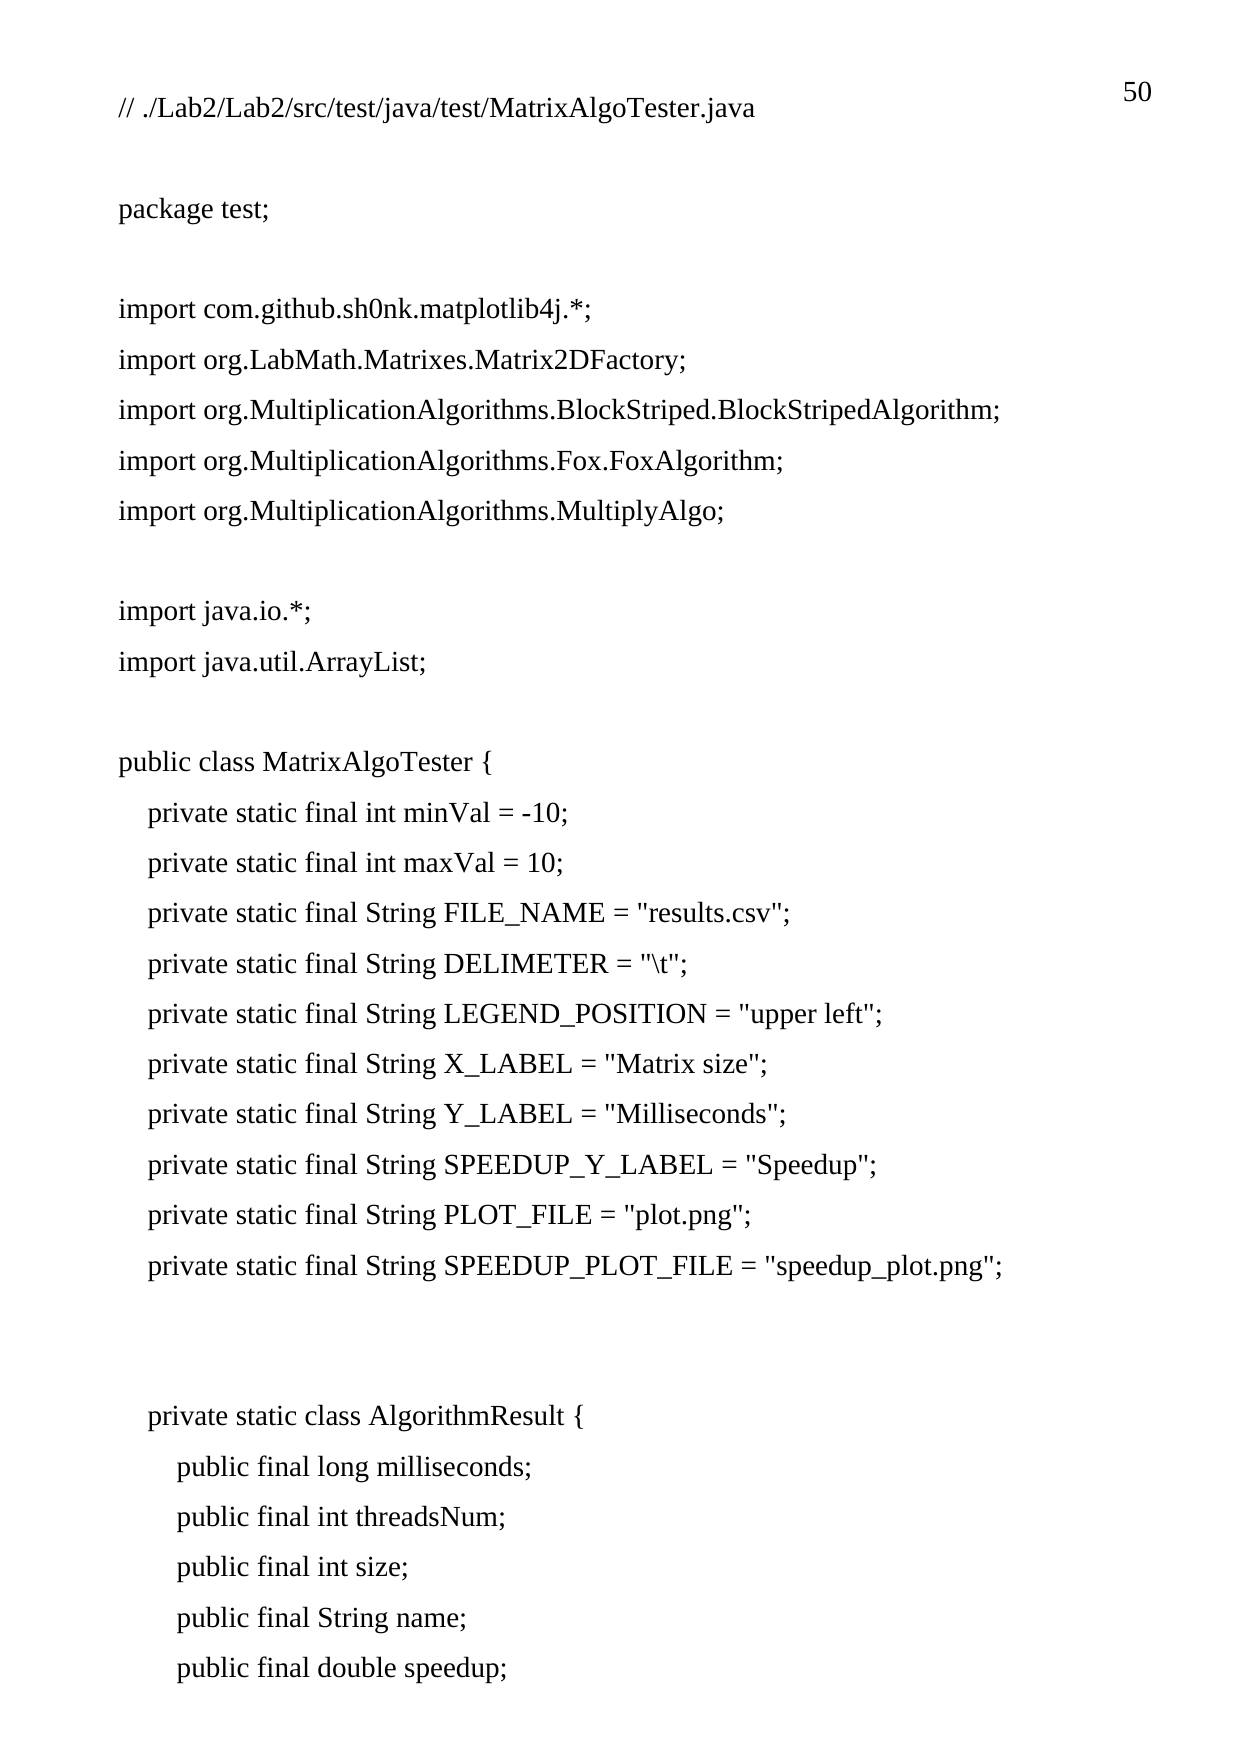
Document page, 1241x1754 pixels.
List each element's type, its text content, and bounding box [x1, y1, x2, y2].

text public final double speedup; [118, 1650, 1122, 1684]
text private static final String Y_LABEL = "Milliseconds"; [118, 1097, 1122, 1130]
text private static class AlgorithmResult { [118, 1398, 1122, 1432]
text private static final int maxVal = 10; [118, 845, 1122, 879]
text public class MatrixAlgoTester { [118, 744, 1122, 778]
text import org.LabMath.Matrixes.Matrix2DFactory; [118, 342, 1122, 376]
text private static final String PLOT_FILE = "plot.png"; [118, 1197, 1122, 1231]
text public final int size; [118, 1549, 1122, 1583]
text private static final String LEGEND_POSITION = "upper left"; [118, 996, 1122, 1029]
text private static final String SPEEDUP_Y_LABEL = "Speedup"; [118, 1147, 1122, 1181]
text private static final String SPEEDUP_PLOT_FILE = "speedup_plot.png"; [118, 1248, 1122, 1281]
text import org.MultiplicationAlgorithms.BlockStriped.BlockStripedAlgorithm; [118, 392, 1122, 426]
text import org.MultiplicationAlgorithms.Fox.FoxAlgorithm; [118, 443, 1122, 476]
text import org.MultiplicationAlgorithms.MultiplyAlgo; [118, 493, 1122, 526]
text private static final String DELIMETER = "\t"; [118, 946, 1122, 979]
text public final String name; [118, 1600, 1122, 1633]
text // ./Lab2/Lab2/src/test/java/test/MatrixAlgoTester.java [118, 90, 1122, 124]
text private static final String X_LABEL = "Matrix size"; [118, 1046, 1122, 1080]
text public final int threadsNum; [118, 1499, 1122, 1533]
text import java.io.*; [118, 593, 1122, 627]
text import com.github.sh0nk.matplotlib4j.*; [118, 292, 1122, 325]
text package test; [118, 191, 1122, 224]
text public final long milliseconds; [118, 1449, 1122, 1482]
text private static final String FILE_NAME = "results.csv"; [118, 895, 1122, 929]
text import java.util.ArrayList; [118, 644, 1122, 677]
text private static final int minVal = -10; [118, 795, 1122, 828]
